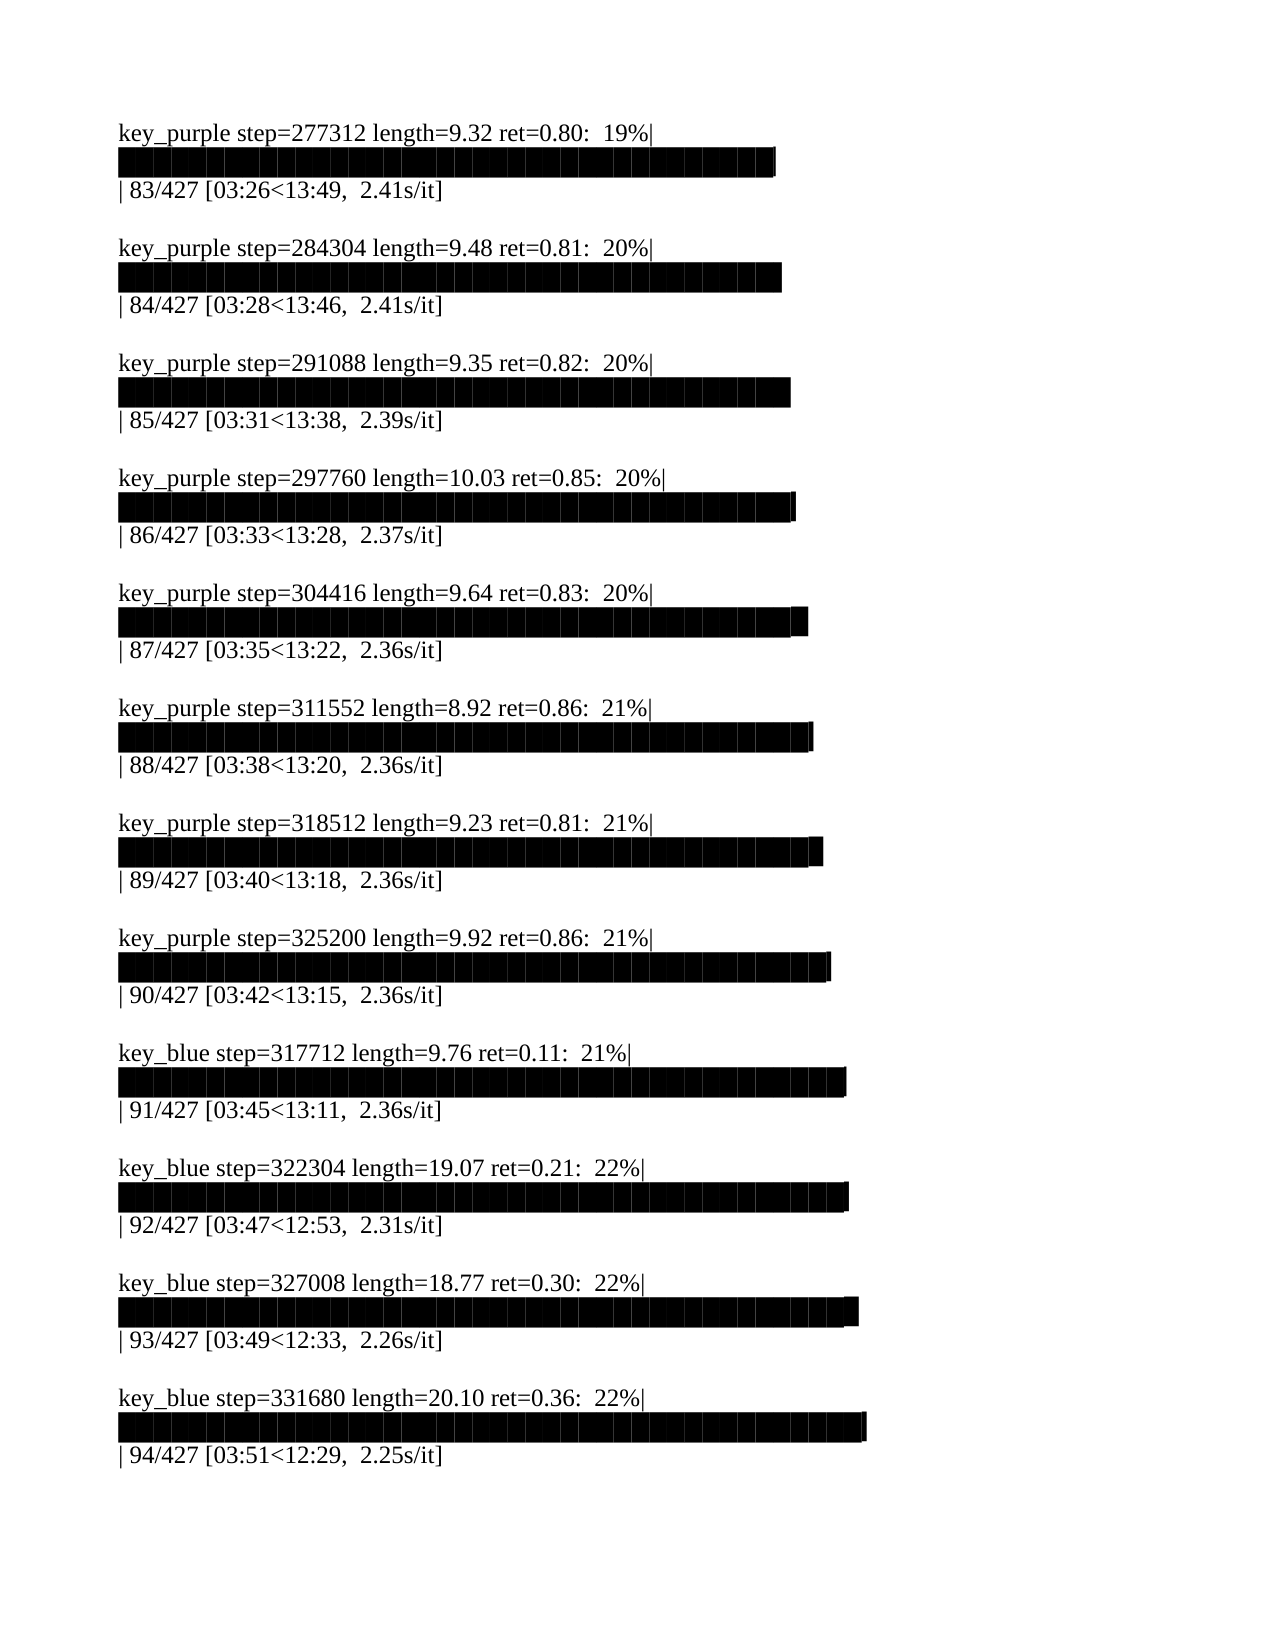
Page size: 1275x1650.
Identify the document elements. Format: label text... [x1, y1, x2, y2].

text key_purple step=284304 length=9.48 ret=0.81: 20%|█████████████████████████████████████▌ | 84/427 [03:28<13:46, 2.41s/it] [118, 233, 1157, 319]
text key_blue step=317712 length=9.76 ret=0.11: 21%|█████████████████████████████████████████▏ | 91/427 [03:45<13:11, 2.36s/it] [118, 1038, 1157, 1124]
text key_purple step=325200 length=9.92 ret=0.86: 21%|████████████████████████████████████████▎ | 90/427 [03:42<13:15, 2.36s/it] [118, 923, 1157, 1009]
text key_blue step=327008 length=18.77 ret=0.30: 22%|█████████████████████████████████████████▊ | 93/427 [03:49<12:33, 2.26s/it] [118, 1268, 1157, 1354]
text key_purple step=318512 length=9.23 ret=0.81: 21%|███████████████████████████████████████▊ | 89/427 [03:40<13:18, 2.36s/it] [118, 808, 1157, 894]
text key_purple step=297760 length=10.03 ret=0.85: 20%|██████████████████████████████████████▎ | 86/427 [03:33<13:28, 2.37s/it] [118, 463, 1157, 549]
text key_blue step=322304 length=19.07 ret=0.21: 22%|█████████████████████████████████████████▎ | 92/427 [03:47<12:53, 2.31s/it] [118, 1153, 1157, 1239]
text key_purple step=311552 length=8.92 ret=0.86: 21%|███████████████████████████████████████▎ | 88/427 [03:38<13:20, 2.36s/it] [118, 693, 1157, 779]
text key_purple step=291088 length=9.35 ret=0.82: 20%|██████████████████████████████████████ | 85/427 [03:31<13:38, 2.39s/it] [118, 348, 1157, 434]
text key_blue step=331680 length=20.10 ret=0.36: 22%|██████████████████████████████████████████▎ | 94/427 [03:51<12:29, 2.25s/it] [118, 1383, 1157, 1469]
text key_purple step=304416 length=9.64 ret=0.83: 20%|██████████████████████████████████████▉ | 87/427 [03:35<13:22, 2.36s/it] [118, 578, 1157, 664]
text key_purple step=277312 length=9.32 ret=0.80: 19%|█████████████████████████████████████▏ | 83/427 [03:26<13:49, 2.41s/it] [118, 118, 1157, 204]
